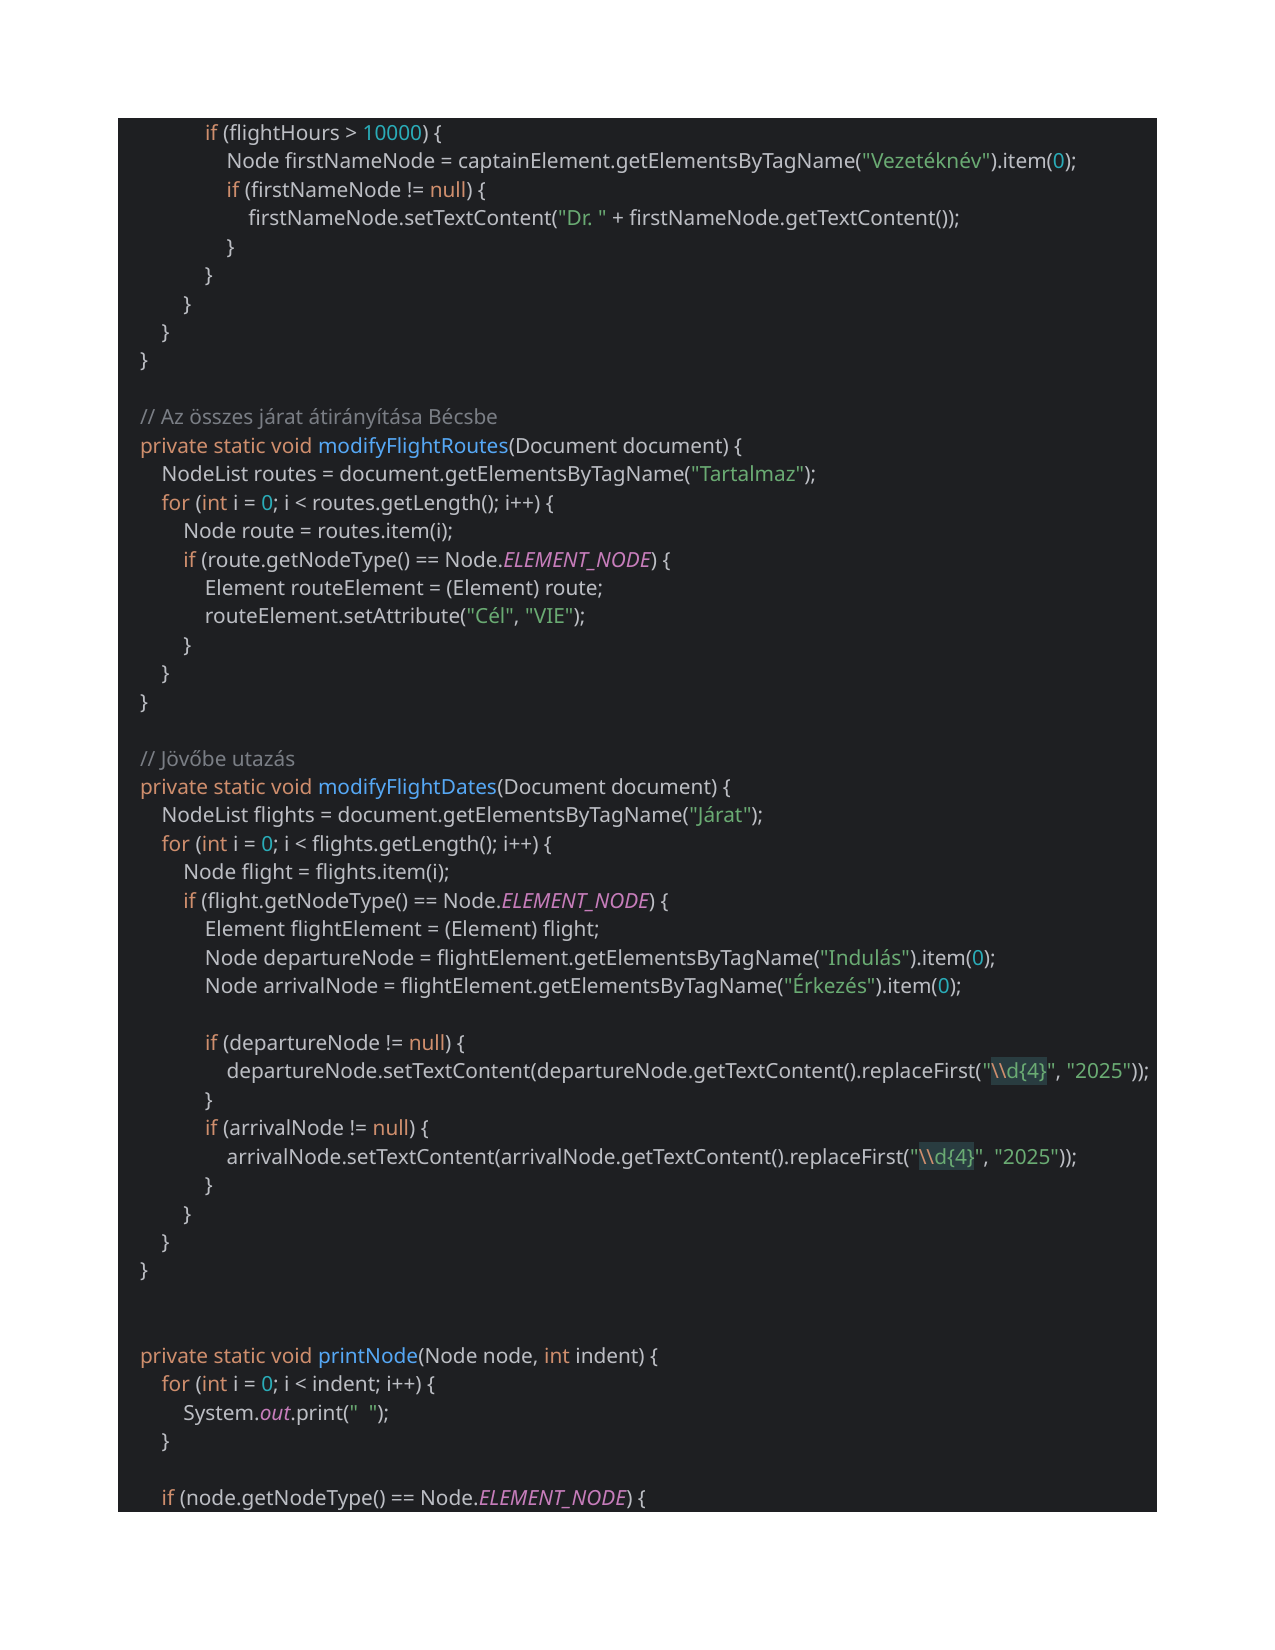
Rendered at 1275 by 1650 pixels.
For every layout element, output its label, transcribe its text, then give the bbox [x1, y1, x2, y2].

text if (flightHours > 10000) { Node firstNameNode = captainElement.getElementsByTagName("Vezetéknév").item(0); if (firstNameNode != null) { firstNameNode.setTextContent("Dr. " + firstNameNode.getTextContent()); } } } } } // Az összes járat átirányítása Bécsbe private static void modifyFlightRoutes(Document document) { NodeList routes = document.getElementsByTagName("Tartalmaz"); for (int i = 0; i < routes.getLength(); i++) { Node route = routes.item(i); if (route.getNodeType() == Node.ELEMENT_NODE) { Element routeElement = (Element) route; routeElement.setAttribute("Cél", "VIE"); } } } // Jövőbe utazás private static void modifyFlightDates(Document document) { NodeList flights = document.getElementsByTagName("Járat"); for (int i = 0; i < flights.getLength(); i++) { Node flight = flights.item(i); if (flight.getNodeType() == Node.ELEMENT_NODE) { Element flightElement = (Element) flight; Node departureNode = flightElement.getElementsByTagName("Indulás").item(0); Node arrivalNode = flightElement.getElementsByTagName("Érkezés").item(0); if (departureNode != null) { departureNode.setTextContent(departureNode.getTextContent().replaceFirst("\\d{4}", "2025")); } if (arrivalNode != null) { arrivalNode.setTextContent(arrivalNode.getTextContent().replaceFirst("\\d{4}", "2025")); } } } } private static void printNode(Node node, int indent) { for (int i = 0; i < indent; i++) { System.out.print(" "); } if (node.getNodeType() == Node.ELEMENT_NODE) { [118, 118, 1157, 1512]
